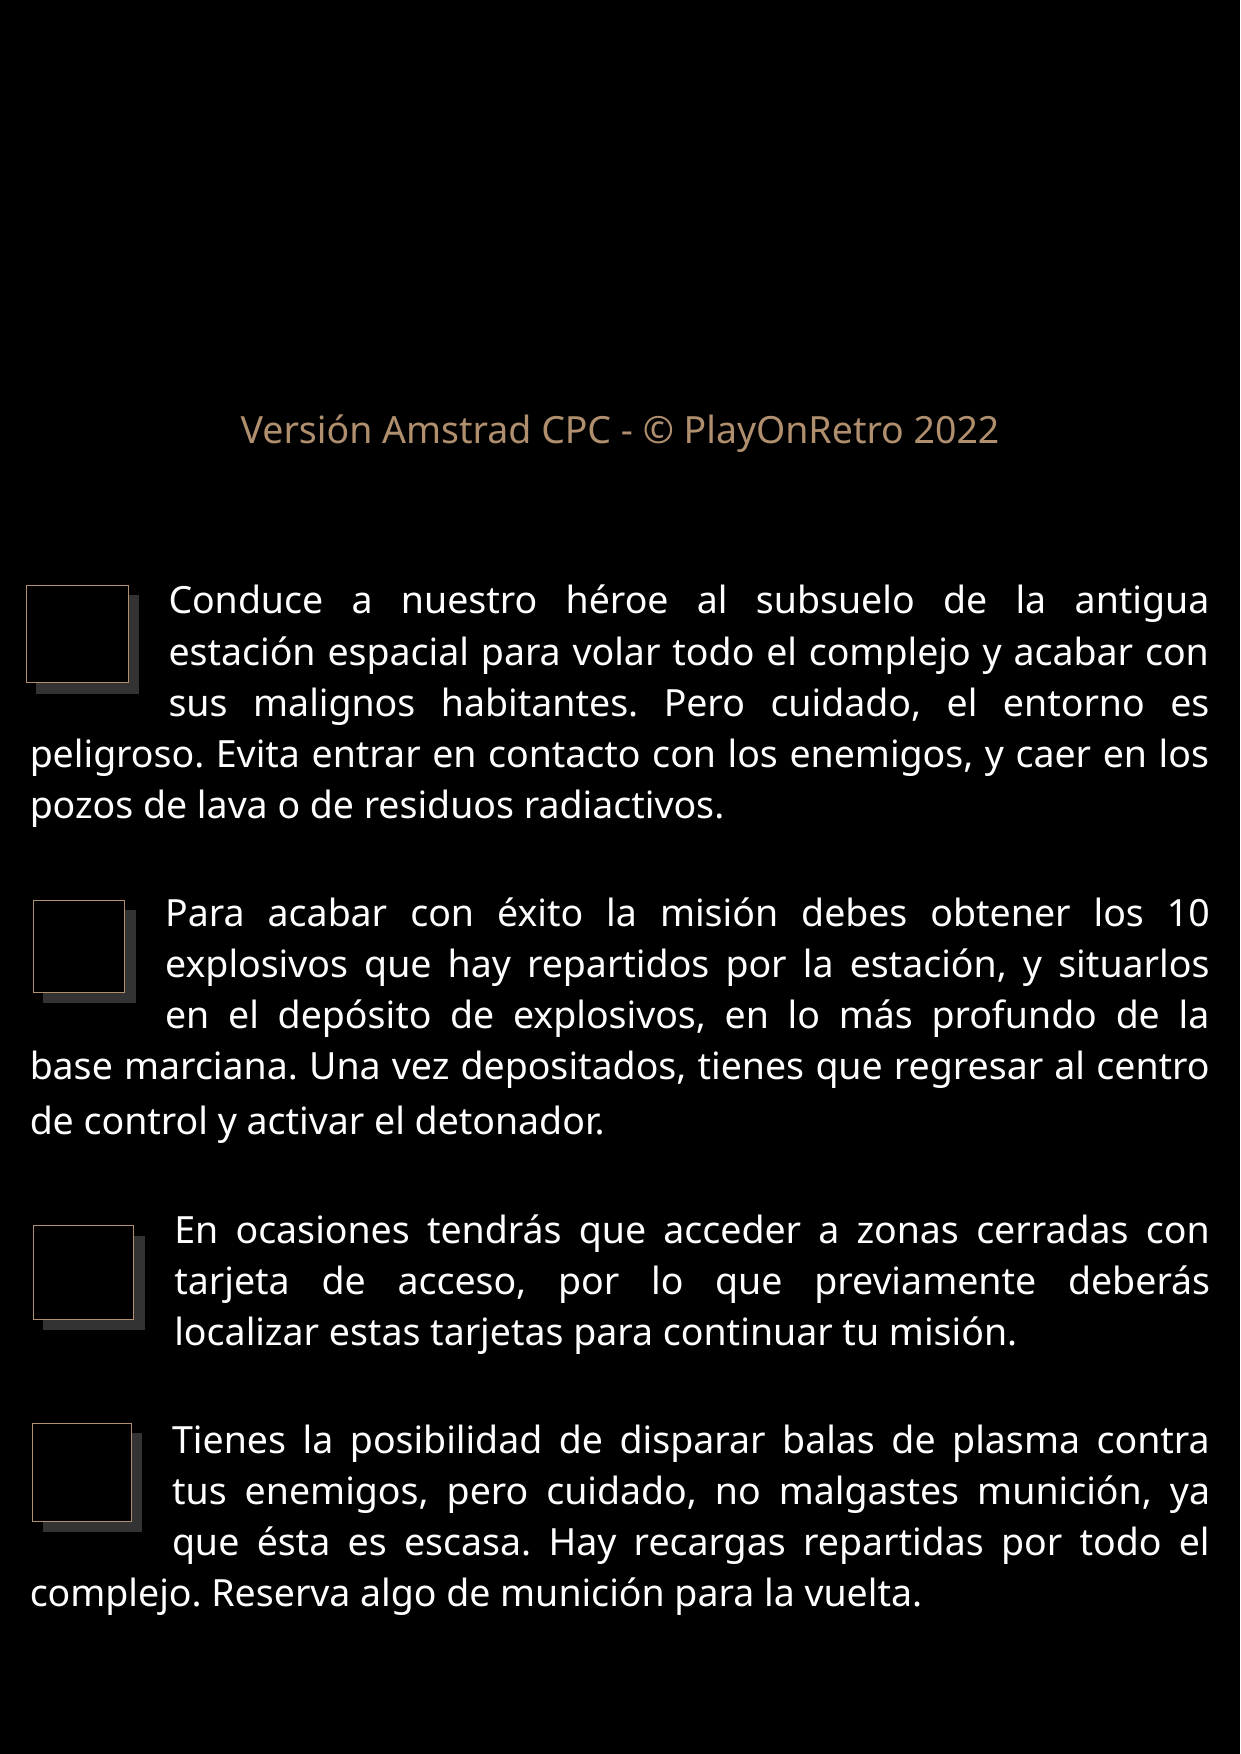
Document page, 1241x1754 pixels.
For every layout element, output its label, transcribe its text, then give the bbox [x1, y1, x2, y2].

text Conduce a nuestro héroe al subsuelo de la antigua estación espacial para volar todo el complejo y acabar con sus malignos habitantes. Pero cuidado, el entorno es peligroso. Evita entrar en contacto con los enemigos, y caer en los pozos de lava o de residuos radiactivos. [26, 574, 1211, 829]
text Tienes la posibilidad de disparar balas de plasma contra tus enemigos, pero cuidado, no malgastes munición, ya que ésta es escasa. Hay recargas repartidas por todo el complejo. Reserva algo de munición para la vuelta. [29, 1413, 1211, 1618]
text En ocasiones tendrás que acceder a zonas cerradas con tarjeta de acceso, por lo que previamente deberás localizar estas tarjetas para continuar tu misión. [29, 1203, 1211, 1357]
text Para acabar con éxito la misión debes obtener los 10 explosivos que hay repartidos por la estación, y situarlos en el depósito de explosivos, en lo más profundo de la base marciana. Una vez depositados, tienes que regresar al centro de control y activar el detonador. [29, 886, 1211, 1147]
text Versión Amstrad CPC - © PlayOnRetro 2022 [18, 404, 1222, 455]
